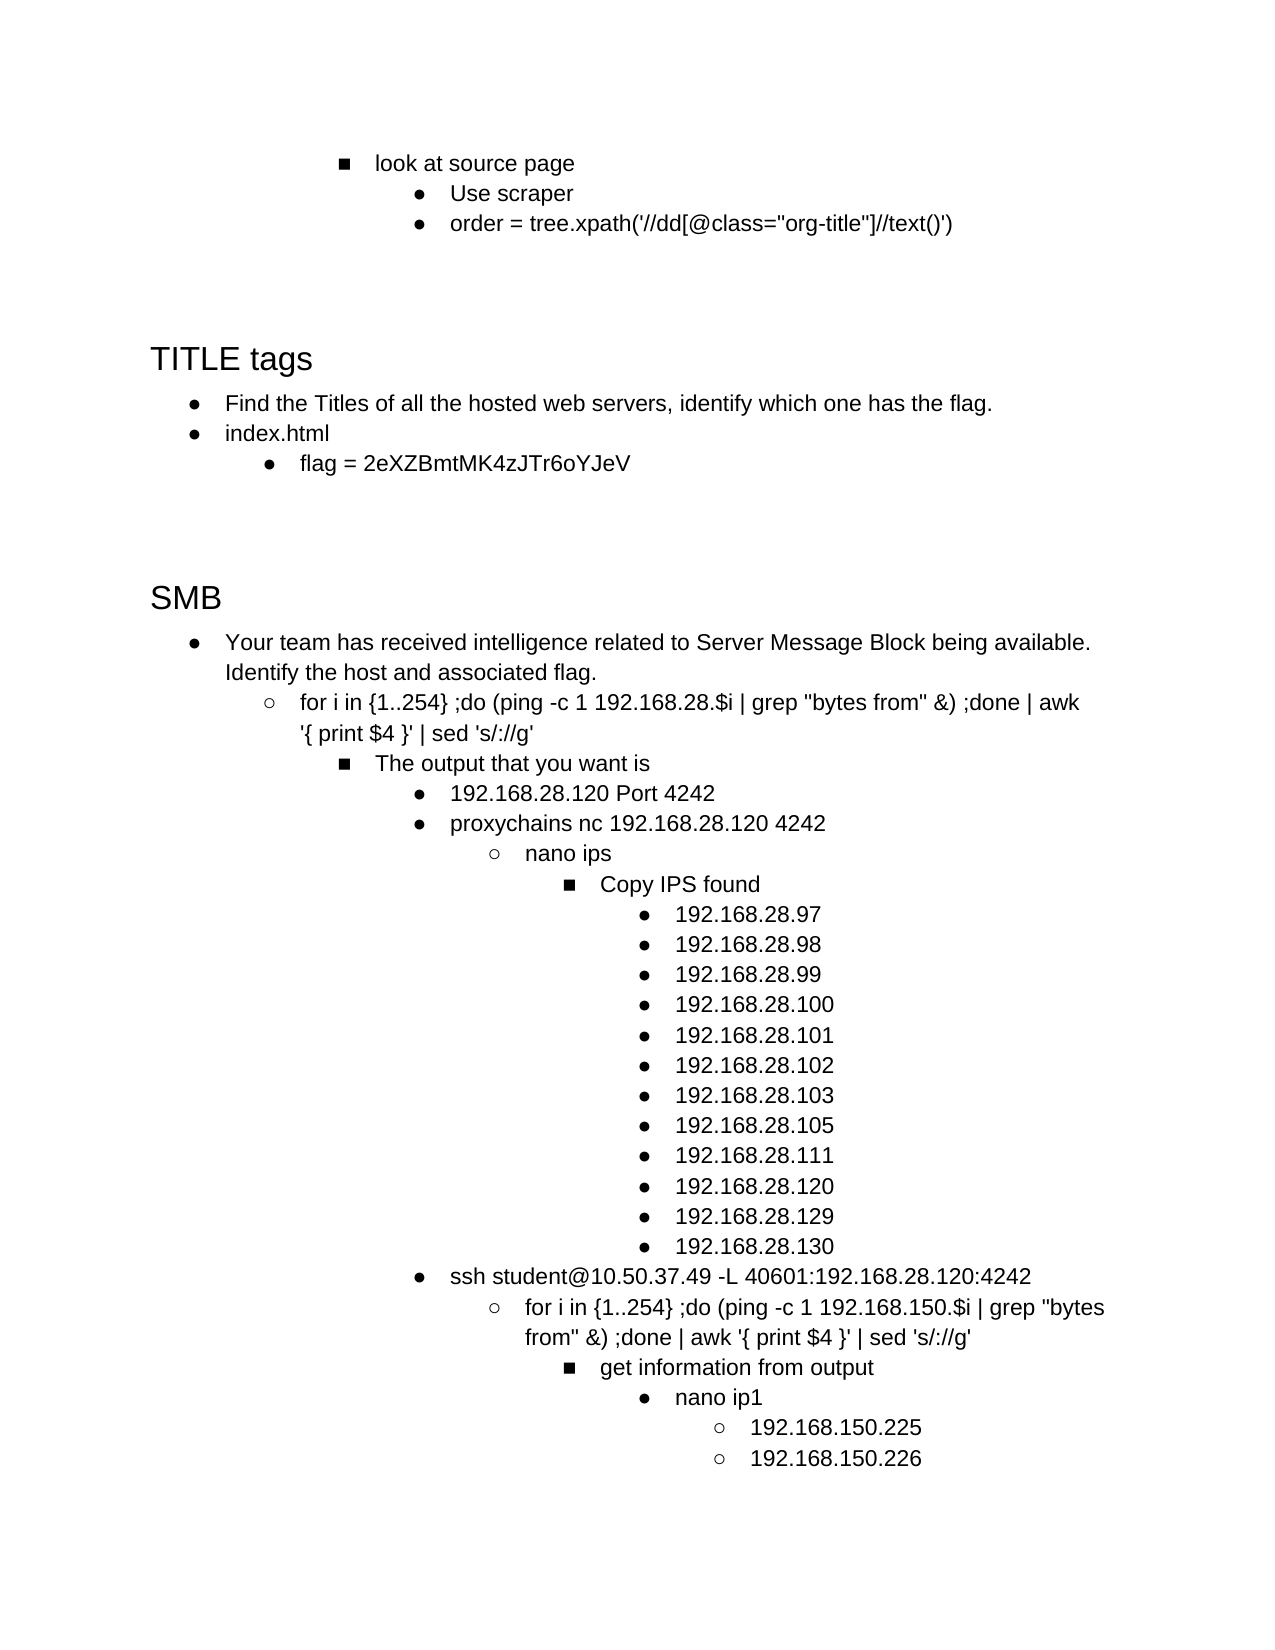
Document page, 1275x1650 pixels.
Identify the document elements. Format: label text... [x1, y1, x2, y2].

list index.html [187, 420, 1125, 446]
list Find the Titles of all the hosted web servers, identify which one has the flag. [187, 389, 1125, 416]
list proxychains nc 192.168.28.120 4242 [412, 810, 1125, 837]
list 192.168.28.120 [637, 1173, 1125, 1199]
list flag = 2eXZBmtMK4zJTr6oYJeV [262, 450, 1125, 476]
list 192.168.28.130 [637, 1233, 1125, 1259]
list 192.168.150.226 [712, 1444, 1125, 1471]
subtitle SMB [150, 578, 1125, 616]
list Use scraper [412, 180, 1125, 207]
list for i in {1..254} ;do (ping -c 1 192.168.28.$i | grep "bytes from" &) ;done | awk '{ print $4 }' | sed 's/://g' [262, 689, 1125, 746]
list 192.168.28.99 [637, 961, 1125, 988]
list for i in {1..254} ;do (ping -c 1 192.168.150.$i | grep "bytes from" &) ;done | awk '{ print $4 }' | sed 's/://g' [487, 1293, 1125, 1350]
subtitle TITLE tags [150, 338, 1125, 377]
list look at source page [337, 150, 1125, 176]
list 192.168.28.97 [637, 901, 1125, 927]
list 192.168.28.103 [637, 1082, 1125, 1108]
list 192.168.28.120 Port 4242 [412, 780, 1125, 806]
list 192.168.28.102 [637, 1052, 1125, 1078]
list ssh student@10.50.37.49 -L 40601:192.168.28.120:4242 [412, 1263, 1125, 1290]
list get information from output [562, 1354, 1125, 1380]
list The output that you want is [337, 750, 1125, 776]
list Your team has received intelligence related to Server Message Block being available. Identify the host and associated flag. [187, 629, 1125, 686]
list nano ip1 [637, 1384, 1125, 1411]
list 192.168.28.98 [637, 931, 1125, 957]
list 192.168.28.111 [637, 1142, 1125, 1169]
list 192.168.150.225 [712, 1414, 1125, 1441]
list 192.168.28.100 [637, 991, 1125, 1018]
list 192.168.28.101 [637, 1022, 1125, 1048]
list nano ips [487, 840, 1125, 867]
list Copy IPS found [562, 871, 1125, 897]
list order = tree.xpath('//dd[@class="org-title"]//text()') [412, 210, 1125, 237]
list 192.168.28.105 [637, 1112, 1125, 1139]
list 192.168.28.129 [637, 1203, 1125, 1229]
